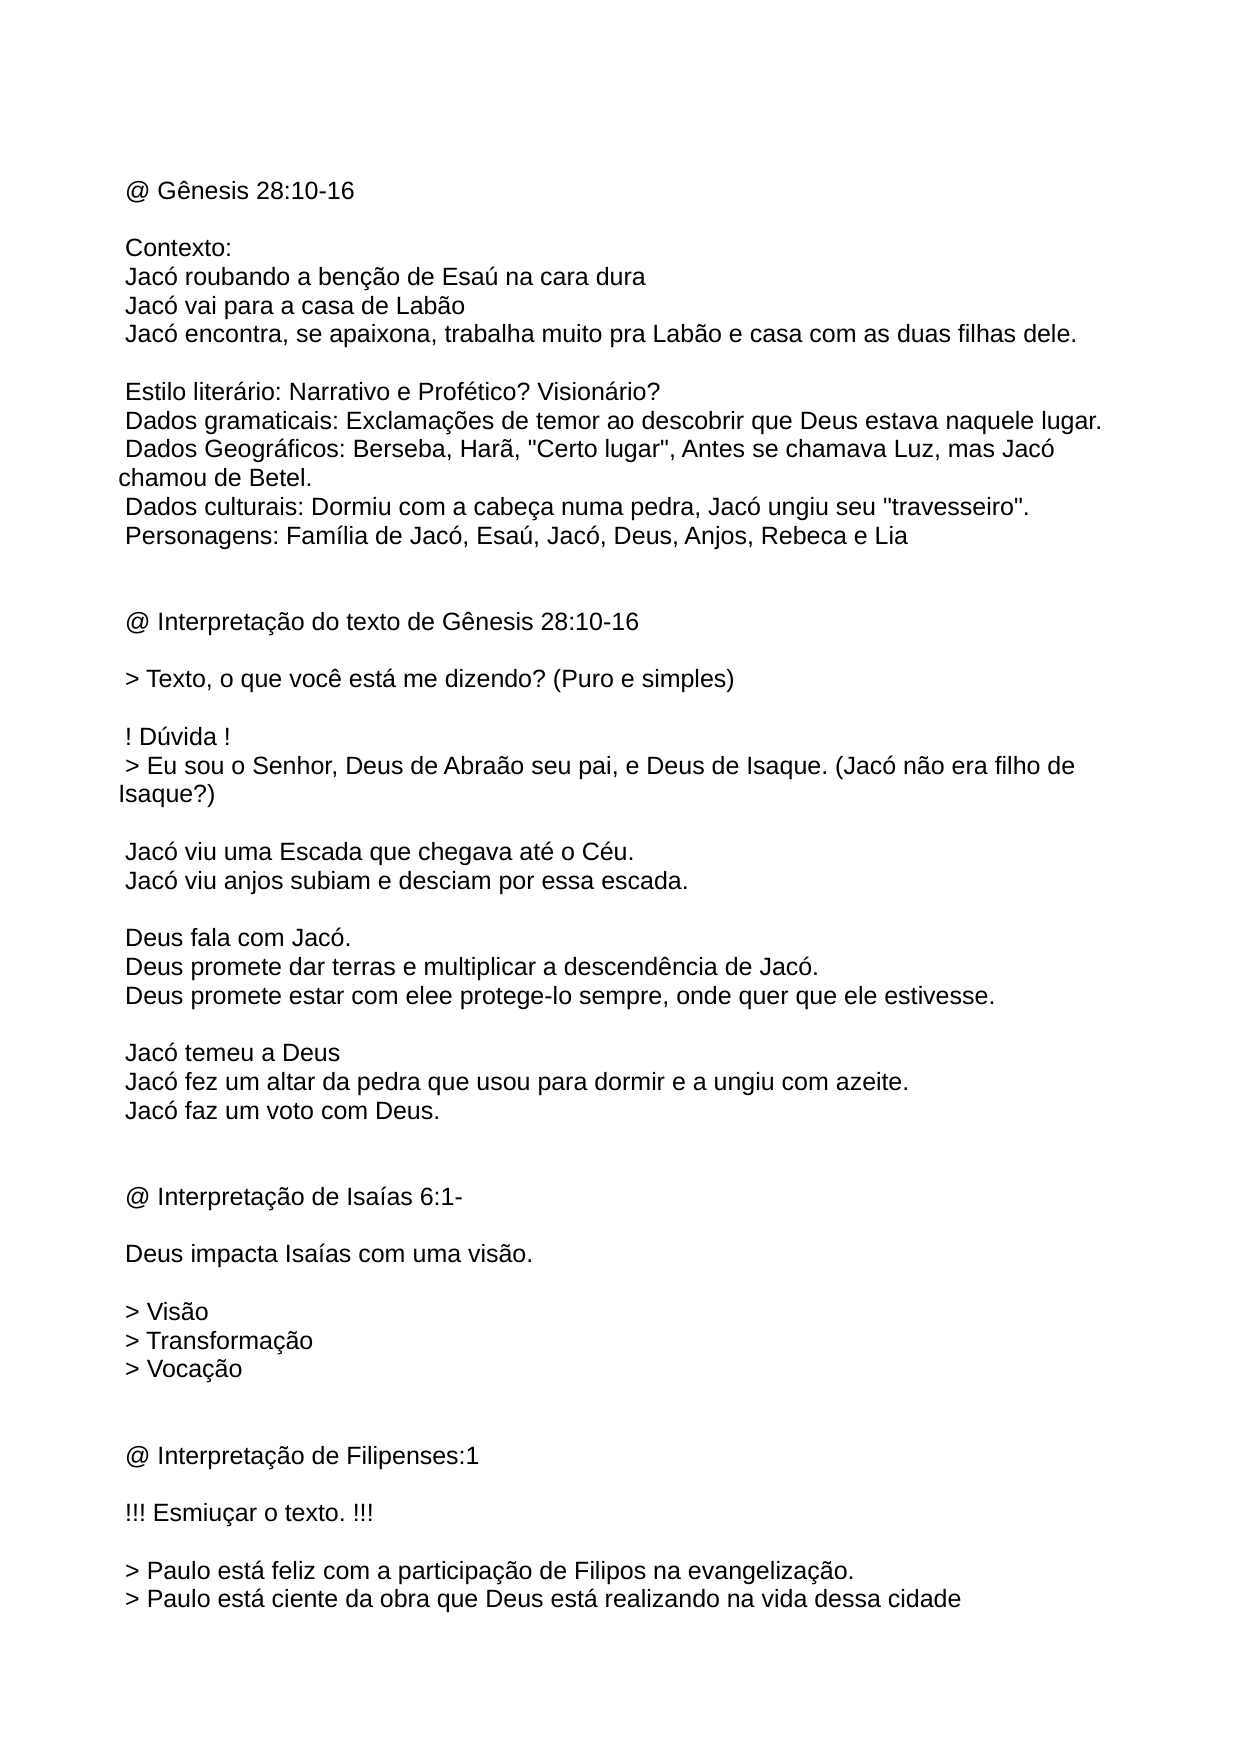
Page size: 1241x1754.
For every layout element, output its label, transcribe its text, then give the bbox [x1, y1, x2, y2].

text Dados gramaticais: Exclamações de temor ao descobrir que Deus estava naquele lugar. [118, 406, 1122, 434]
text @ Gênesis 28:10-16 [118, 176, 1122, 204]
text Personagens: Família de Jacó, Esaú, Jacó, Deus, Anjos, Rebeca e Lia [118, 521, 1122, 549]
text > Eu sou o Senhor, Deus de Abraão seu pai, e Deus de Isaque. (Jacó não era filho de Isaque?) [118, 751, 1122, 808]
text Jacó roubando a benção de Esaú na cara dura [118, 262, 1122, 291]
text Jacó encontra, se apaixona, trabalha muito pra Labão e casa com as duas filhas dele. [118, 319, 1122, 348]
text Deus fala com Jacó. [118, 923, 1122, 952]
text > Paulo está feliz com a participação de Filipos na evangelização. [118, 1556, 1122, 1584]
text Jacó viu anjos subiam e desciam por essa escada. [118, 866, 1122, 894]
text Estilo literário: Narrativo e Profético? Visionário? [118, 377, 1122, 406]
text @ Interpretação do texto de Gênesis 28:10-16 [118, 607, 1122, 636]
text Jacó vai para a casa de Labão [118, 291, 1122, 319]
text > Transformação [118, 1326, 1122, 1354]
text Deus impacta Isaías com uma visão. [118, 1239, 1122, 1268]
text > Visão [118, 1297, 1122, 1326]
text Jacó temeu a Deus [118, 1038, 1122, 1067]
text Dados Geográficos: Berseba, Harã, "Certo lugar", Antes se chamava Luz, mas Jacó chamou de Betel. [118, 434, 1122, 492]
text > Texto, o que você está me dizendo? (Puro e simples) [118, 664, 1122, 693]
text > Paulo está ciente da obra que Deus está realizando na vida dessa cidade [118, 1584, 1122, 1613]
text @ Interpretação de Isaías 6:1- [118, 1182, 1122, 1211]
text Jacó viu uma Escada que chegava até o Céu. [118, 837, 1122, 866]
text Dados culturais: Dormiu com a cabeça numa pedra, Jacó ungiu seu "travesseiro". [118, 492, 1122, 521]
text !!! Esmiuçar o texto. !!! [118, 1498, 1122, 1527]
text Contexto: [118, 233, 1122, 262]
text > Vocação [118, 1354, 1122, 1383]
text ! Dúvida ! [118, 722, 1122, 751]
text @ Interpretação de Filipenses:1 [118, 1441, 1122, 1469]
text Jacó fez um altar da pedra que usou para dormir e a ungiu com azeite. [118, 1067, 1122, 1096]
text Jacó faz um voto com Deus. [118, 1096, 1122, 1124]
text Deus promete dar terras e multiplicar a descendência de Jacó. [118, 952, 1122, 981]
text Deus promete estar com elee protege-lo sempre, onde quer que ele estivesse. [118, 981, 1122, 1009]
